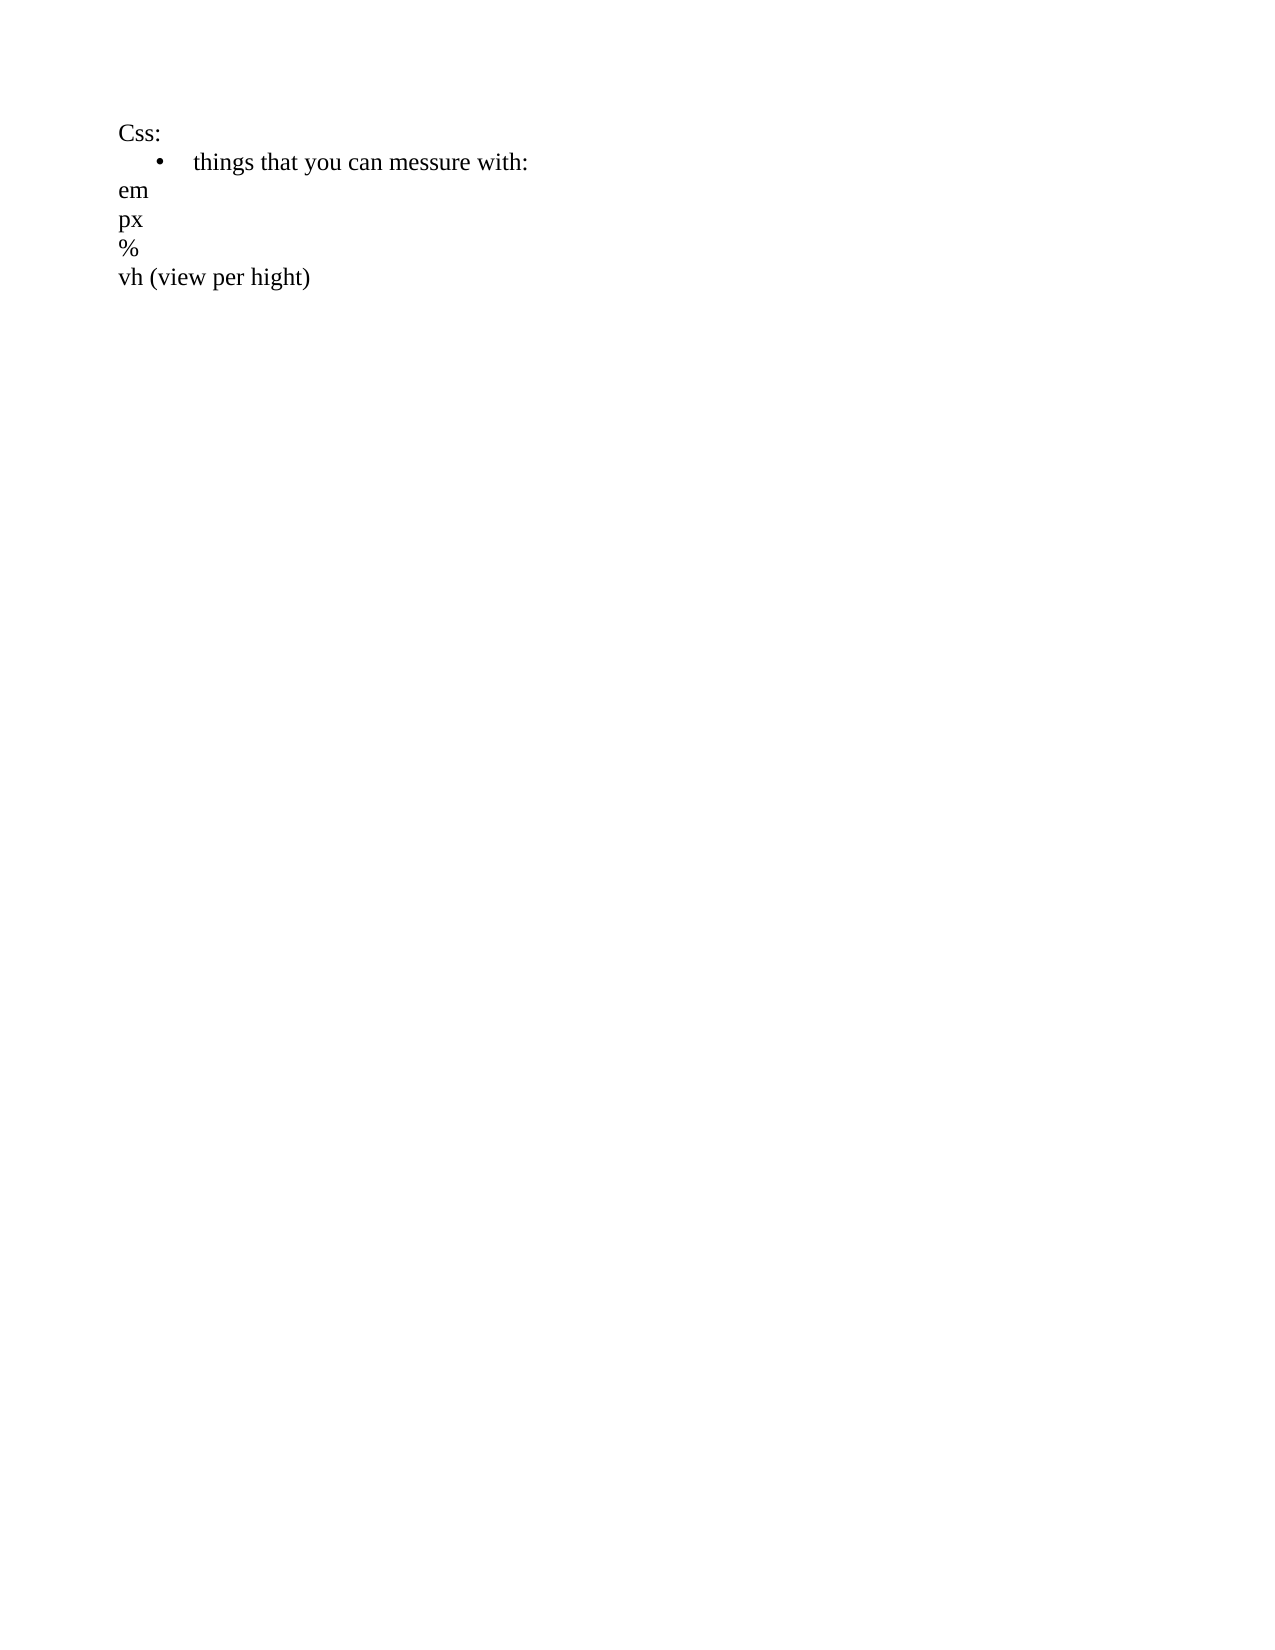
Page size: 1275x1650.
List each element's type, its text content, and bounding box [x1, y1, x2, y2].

text Css: [118, 118, 1157, 147]
text px [118, 204, 1157, 233]
text % [118, 233, 1157, 262]
list things that you can messure with: [156, 147, 1157, 176]
text vh (view per hight) [118, 262, 1157, 291]
text em [118, 176, 1157, 204]
